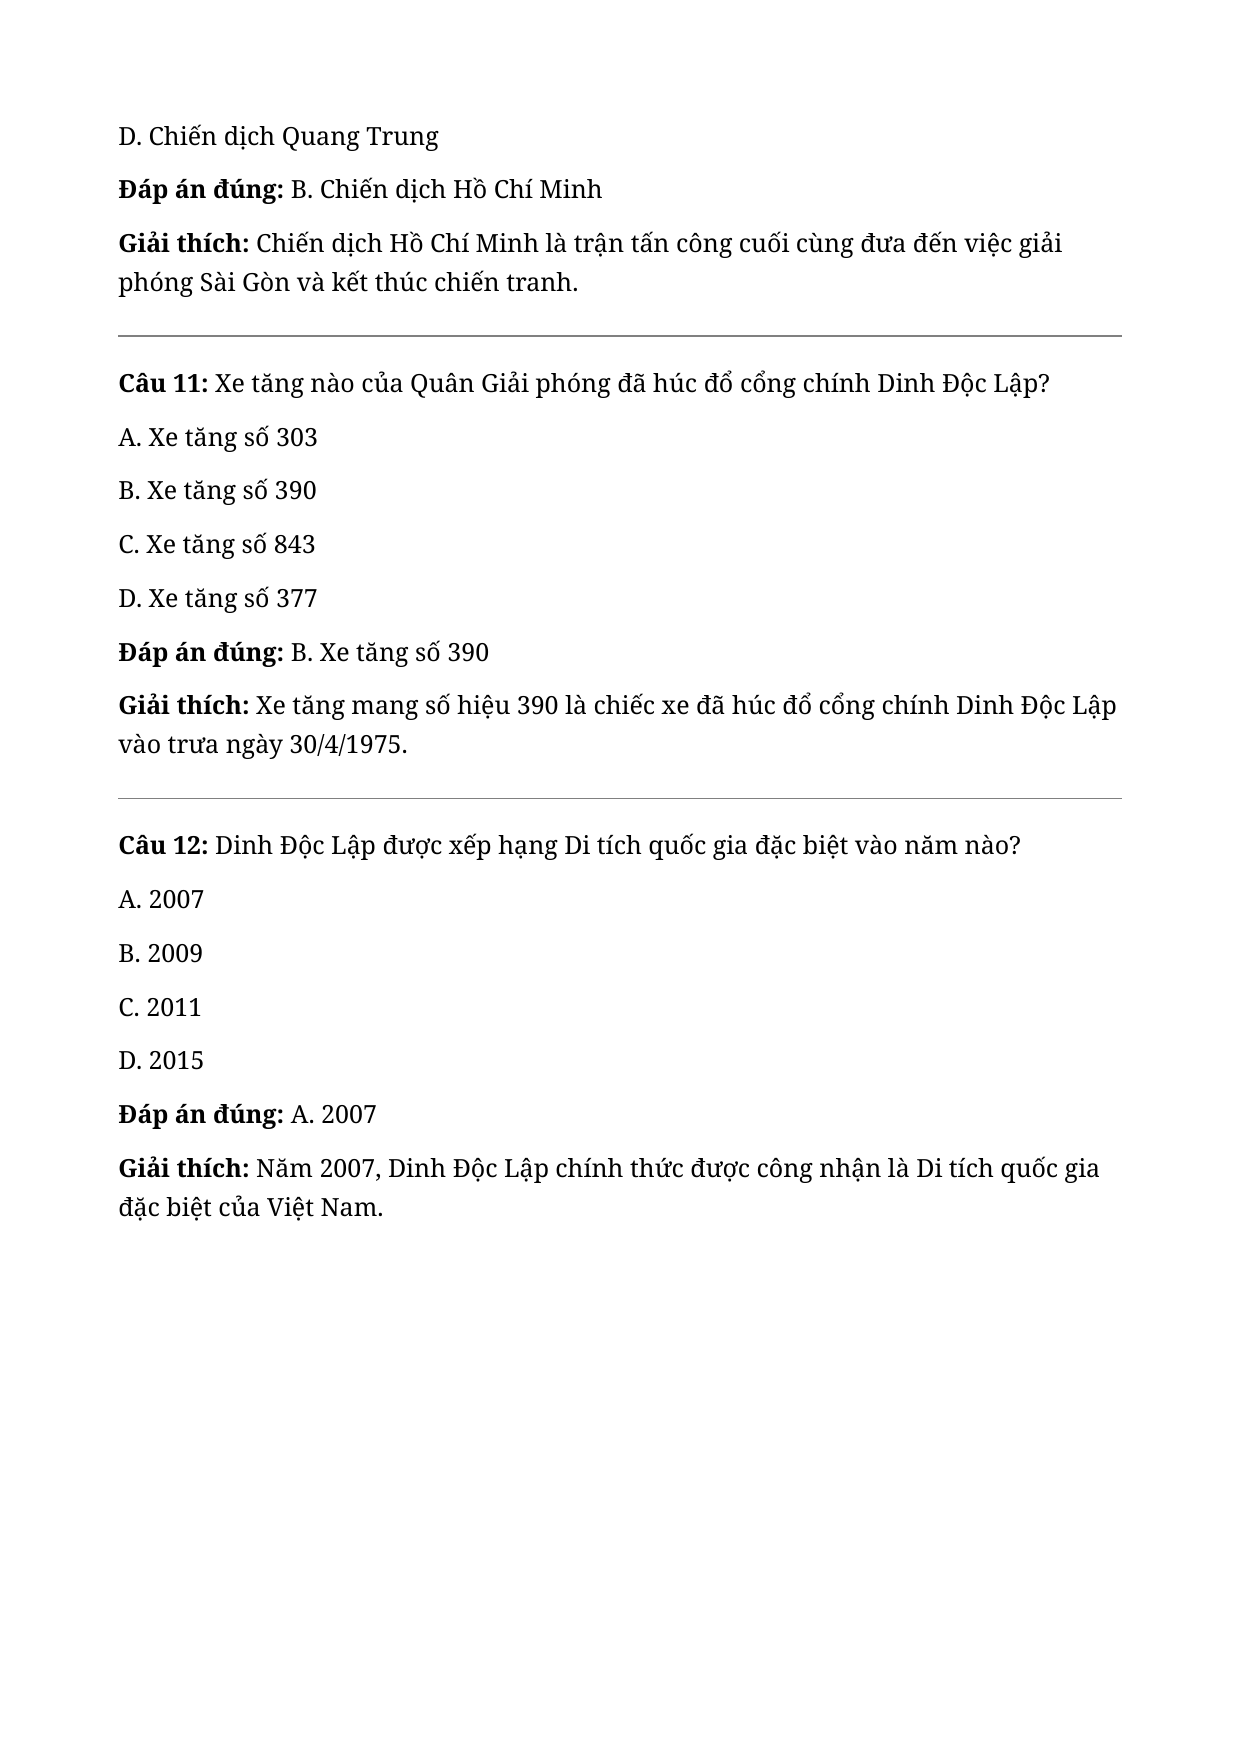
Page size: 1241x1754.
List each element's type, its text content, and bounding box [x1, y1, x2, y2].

text Giải thích: Xe tăng mang số hiệu 390 là chiếc xe đã húc đổ cổng chính Dinh Độc Lập vào trưa ngày 30/4/1975. [118, 688, 1122, 761]
text Giải thích: Chiến dịch Hồ Chí Minh là trận tấn công cuối cùng đưa đến việc giải phóng Sài Gòn và kết thúc chiến tranh. [118, 226, 1122, 299]
text C. 2011 [118, 989, 1122, 1023]
text Giải thích: Năm 2007, Dinh Độc Lập chính thức được công nhận là Di tích quốc gia đặc biệt của Việt Nam. [118, 1150, 1122, 1224]
text Câu 12: Dinh Độc Lập được xếp hạng Di tích quốc gia đặc biệt vào năm nào? [118, 828, 1122, 862]
text C. Xe tăng số 843 [118, 527, 1122, 561]
text B. Xe tăng số 390 [118, 473, 1122, 507]
text Đáp án đúng: B. Chiến dịch Hồ Chí Minh [118, 172, 1122, 206]
text D. Chiến dịch Quang Trung [118, 118, 1122, 152]
text A. Xe tăng số 303 [118, 419, 1122, 453]
text Đáp án đúng: B. Xe tăng số 390 [118, 634, 1122, 668]
text D. Xe tăng số 377 [118, 581, 1122, 614]
text Đáp án đúng: A. 2007 [118, 1097, 1122, 1131]
text A. 2007 [118, 882, 1122, 916]
text B. 2009 [118, 935, 1122, 969]
text D. 2015 [118, 1043, 1122, 1077]
text Câu 11: Xe tăng nào của Quân Giải phóng đã húc đổ cổng chính Dinh Độc Lập? [118, 366, 1122, 399]
